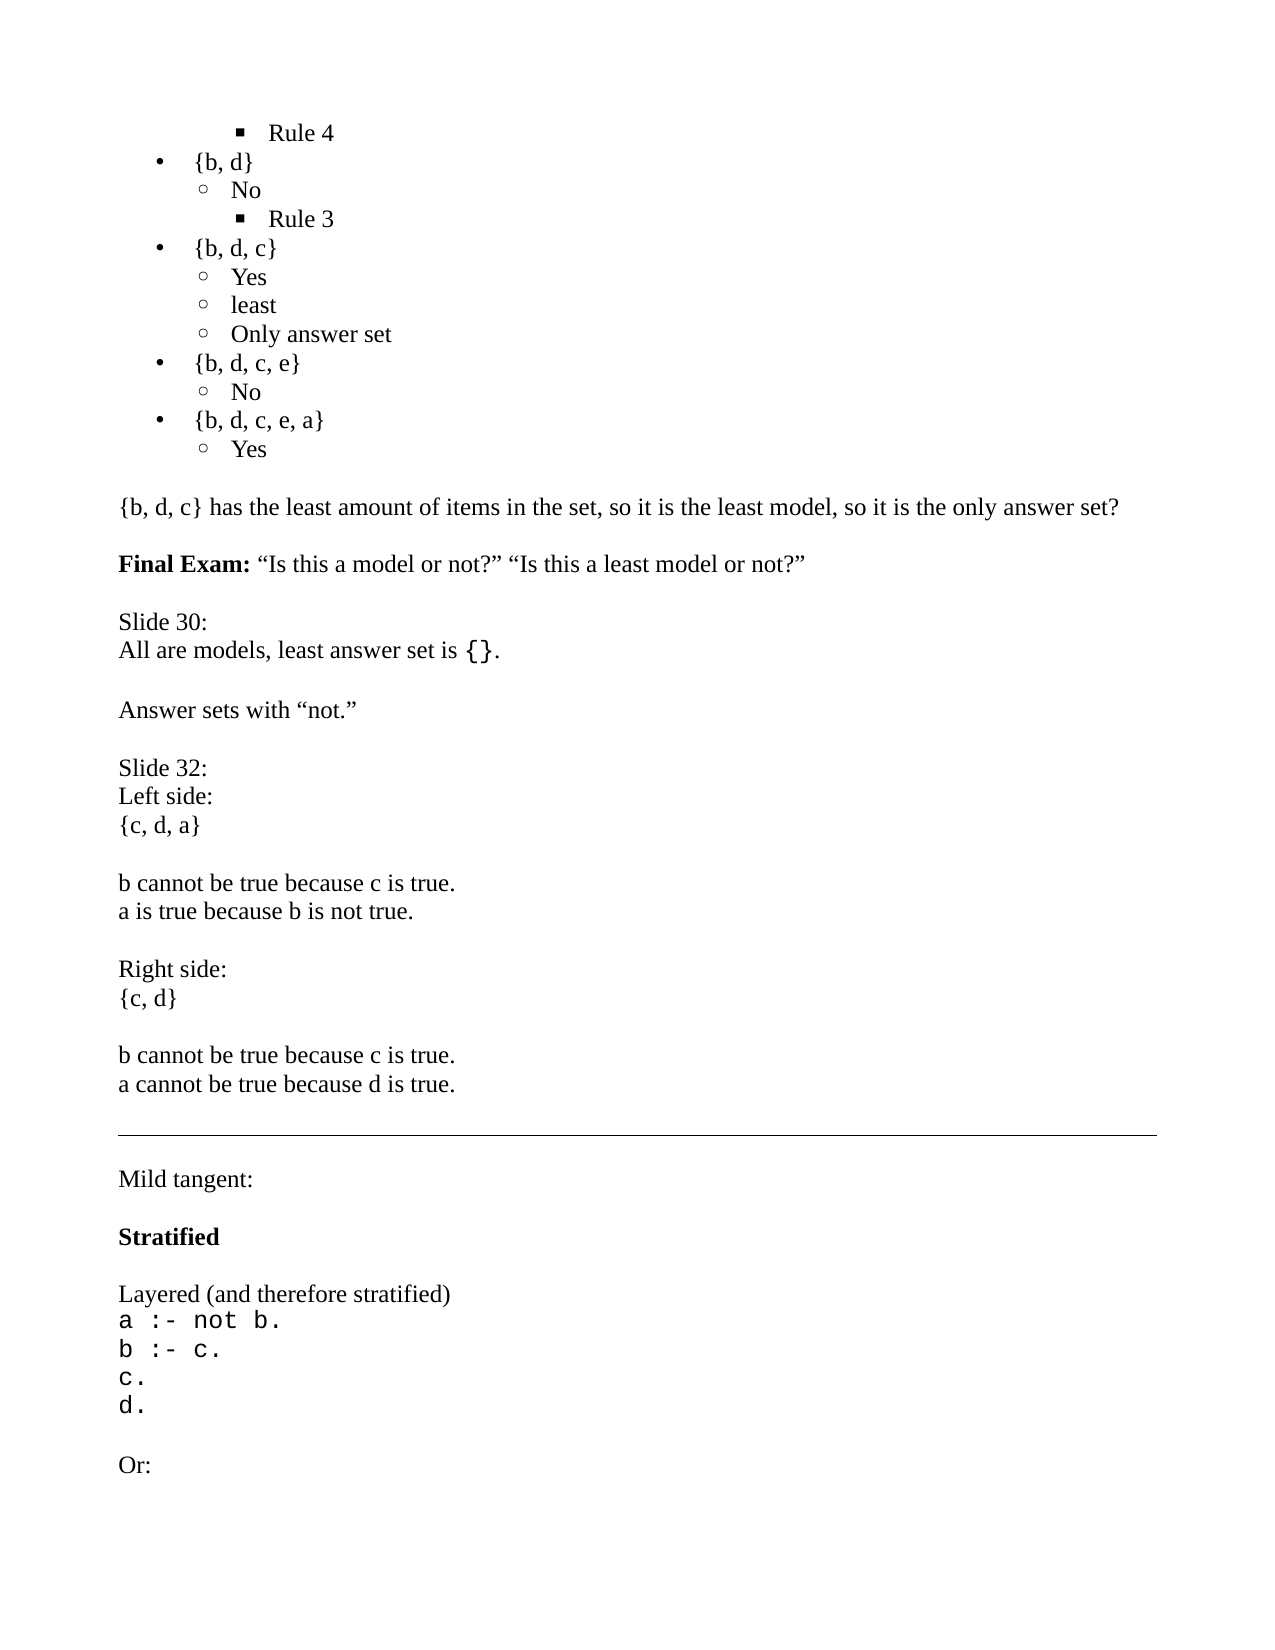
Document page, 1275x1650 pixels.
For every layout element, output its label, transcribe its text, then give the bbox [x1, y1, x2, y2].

list No [193, 377, 1157, 406]
list Yes [193, 434, 1157, 463]
text Or: [118, 1450, 1157, 1479]
text Right side: [118, 954, 1157, 983]
text {b, d, c} has the least amount of items in the set, so it is the least model, so it is the only answer set? [118, 492, 1157, 521]
text Slide 32: [118, 753, 1157, 781]
text Mild tangent: [118, 1164, 1157, 1193]
text Stratified [118, 1222, 1157, 1250]
text a is true because b is not true. [118, 896, 1157, 925]
list {b, d, c} [156, 233, 1157, 262]
text Left side: [118, 781, 1157, 810]
list Rule 3 [231, 204, 1157, 233]
list Yes [193, 262, 1157, 291]
text {c, d} [118, 983, 1157, 1011]
text {c, d, a} [118, 810, 1157, 839]
text Slide 30: [118, 607, 1157, 636]
text b cannot be true because c is true. [118, 868, 1157, 896]
text a :- not b. [118, 1308, 1157, 1336]
list {b, d, c, e} [156, 348, 1157, 377]
list least [193, 291, 1157, 319]
text Answer sets with “not.” [118, 695, 1157, 724]
text Layered (and therefore stratified) [118, 1279, 1157, 1308]
list {b, d} [156, 147, 1157, 176]
text c. [118, 1364, 1157, 1393]
text All are models, least answer set is {}. [118, 636, 1157, 666]
text a cannot be true because d is true. [118, 1069, 1157, 1098]
text d. [118, 1393, 1157, 1421]
text b :- c. [118, 1336, 1157, 1364]
list Only answer set [193, 319, 1157, 348]
list {b, d, c, e, a} [156, 406, 1157, 434]
list Rule 4 [231, 118, 1157, 147]
list No [193, 176, 1157, 204]
text Final Exam: “Is this a model or not?” “Is this a least model or not?” [118, 549, 1157, 578]
text b cannot be true because c is true. [118, 1040, 1157, 1069]
